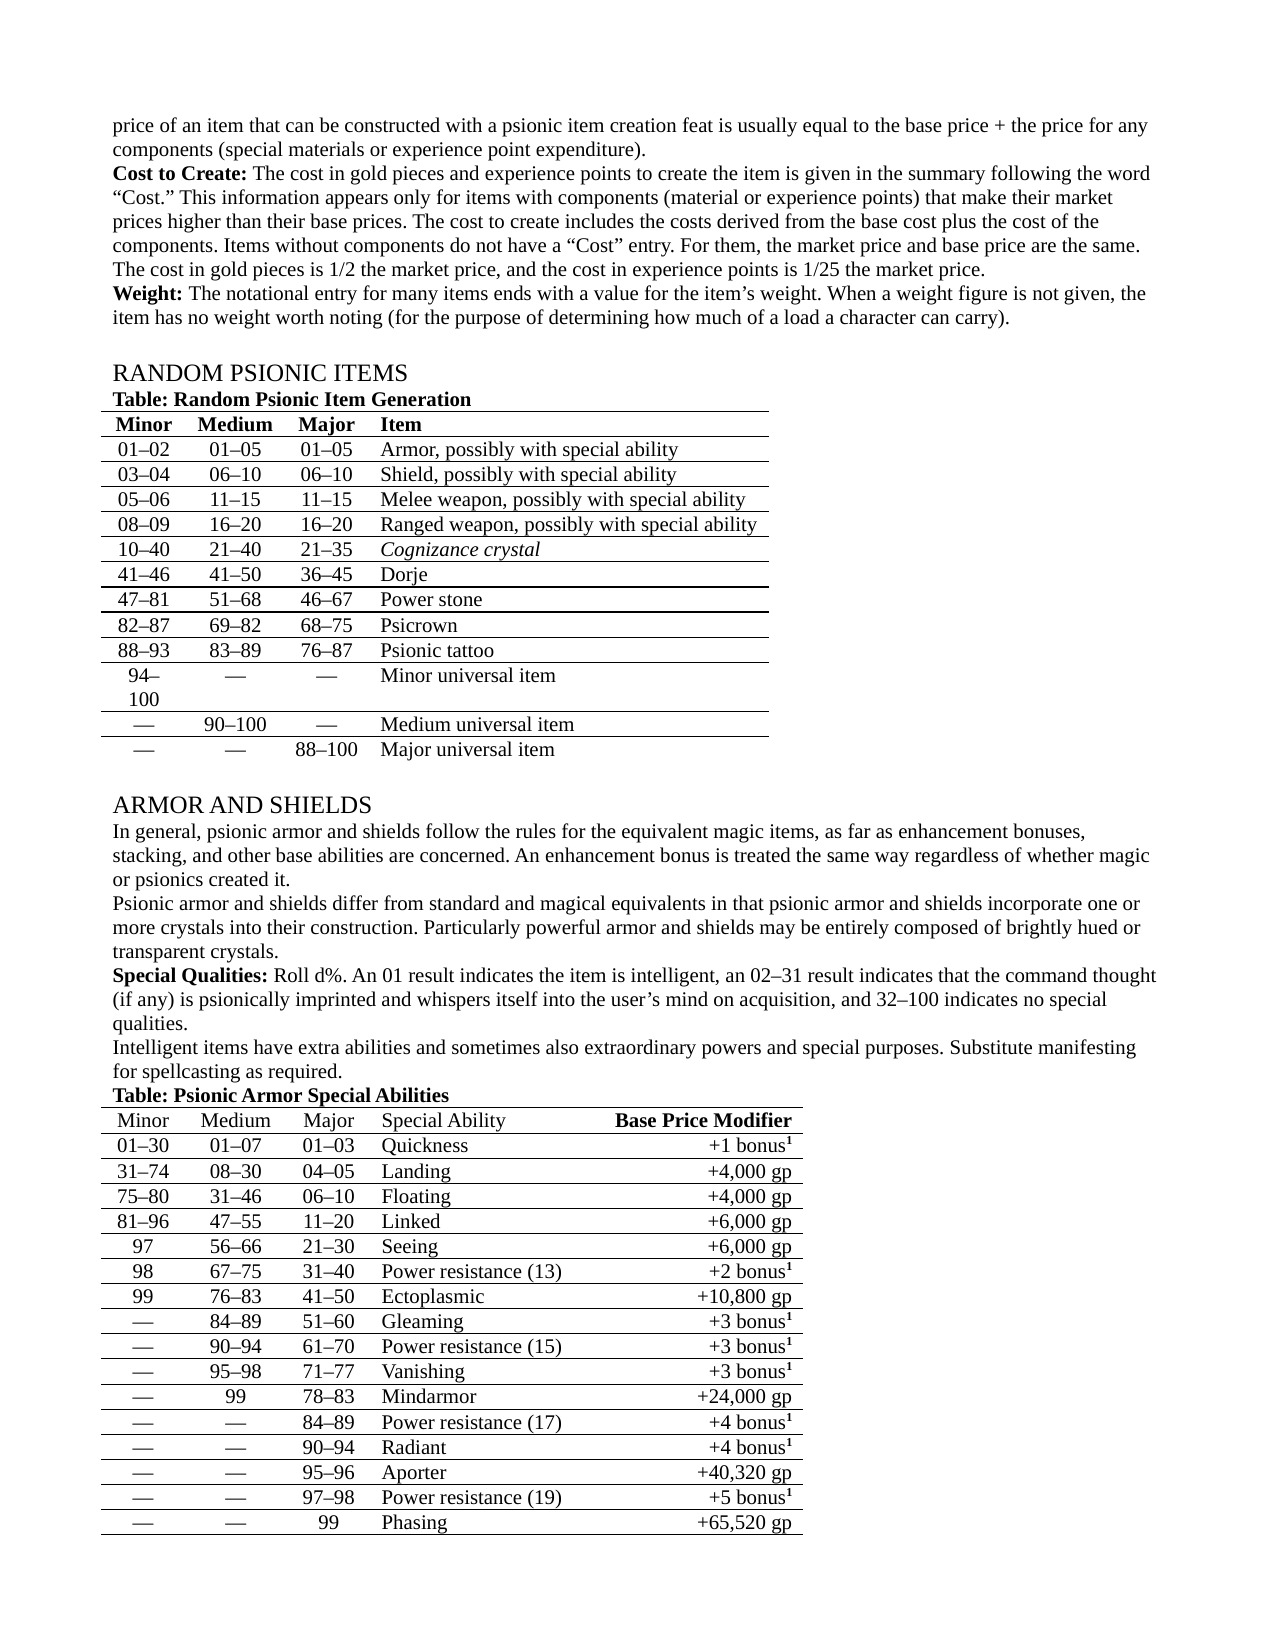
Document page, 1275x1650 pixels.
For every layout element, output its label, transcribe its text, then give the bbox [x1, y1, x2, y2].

table_cell — [101, 1359, 184, 1383]
table_cell 84–89 [184, 1309, 287, 1333]
table_cell 90–94 [287, 1435, 370, 1459]
table_cell 46–67 [284, 588, 369, 611]
table_cell Gleaming [370, 1309, 594, 1333]
table_cell Shield, possibly with special ability [369, 462, 769, 486]
table_cell 03–04 [101, 462, 186, 486]
text Special Qualities: Roll d%. An 01 result indicates the item is intelligent, an 02–31 result indicates that the command thought (if any) is psionically imprinted and whispers itself into the user’s mind on acquisition, and 32–100 indicates no special qualities. [112, 963, 1162, 1035]
table_cell 04–05 [287, 1159, 370, 1183]
table_cell 47–81 [101, 588, 186, 611]
table_cell 41–50 [186, 562, 284, 586]
table_cell 01–05 [186, 437, 284, 461]
table_cell Seeing [370, 1234, 594, 1258]
table_cell +65,520 gp [594, 1510, 803, 1534]
table_cell +40,320 gp [594, 1460, 803, 1484]
text In general, psionic armor and shields follow the rules for the equivalent magic items, as far as enhancement bonuses, stacking, and other base abilities are concerned. An enhancement bonus is treated the same way regardless of whether magic or psionics created it. [112, 818, 1162, 891]
table_cell 84–89 [287, 1410, 370, 1434]
table_cell — [284, 712, 369, 736]
table_cell Major universal item [369, 737, 769, 761]
table_cell 83–89 [186, 638, 284, 662]
table_cell Minor [101, 1108, 184, 1132]
table_cell 21–30 [287, 1234, 370, 1258]
table_cell +3 bonus1 [594, 1359, 803, 1383]
table_cell Power resistance (19) [370, 1485, 594, 1509]
table_cell 95–96 [287, 1460, 370, 1484]
table_cell Melee weapon, possibly with special ability [369, 487, 769, 511]
table_cell Quickness [370, 1134, 594, 1157]
table_cell 05–06 [101, 487, 186, 511]
table_cell 99 [184, 1385, 287, 1408]
table_cell — [101, 1460, 184, 1484]
table_cell 16–20 [186, 512, 284, 536]
table_cell Aporter [370, 1460, 594, 1484]
table_cell 68–75 [284, 613, 369, 637]
table_cell 21–35 [284, 537, 369, 561]
table_cell Power stone [369, 588, 769, 611]
table_cell 06–10 [284, 462, 369, 486]
text Cost to Create: The cost in gold pieces and experience points to create the item is given in the summary following the word “Cost.” This information appears only for items with components (material or experience points) that make their market prices higher than their base prices. The cost to create includes the costs derived from the base cost plus the cost of the components. Items without components do not have a “Cost” entry. For them, the market price and base price are the same. The cost in gold pieces is 1/2 the market price, and the cost in experience points is 1/25 the market price. [112, 161, 1162, 281]
table_cell — [101, 1410, 184, 1434]
table_cell — [186, 737, 284, 761]
table_cell +6,000 gp [594, 1234, 803, 1258]
table_cell — [184, 1485, 287, 1509]
table_cell 08–09 [101, 512, 186, 536]
table_cell 01–03 [287, 1134, 370, 1157]
table_cell — [101, 1309, 184, 1333]
table_cell 98 [101, 1259, 184, 1283]
table_cell Power resistance (13) [370, 1259, 594, 1283]
table_cell — [284, 663, 369, 711]
table_cell 11–20 [287, 1209, 370, 1233]
table_cell 71–77 [287, 1359, 370, 1383]
table_cell — [184, 1460, 287, 1484]
table_cell Landing [370, 1159, 594, 1183]
table_cell 69–82 [186, 613, 284, 637]
table_cell 97–98 [287, 1485, 370, 1509]
table_cell 08–30 [184, 1159, 287, 1183]
table_cell 75–80 [101, 1184, 184, 1208]
table_cell 16–20 [284, 512, 369, 536]
table_cell Phasing [370, 1510, 594, 1534]
table_cell 61–70 [287, 1334, 370, 1358]
table_cell 06–10 [186, 462, 284, 486]
table_cell 41–46 [101, 562, 186, 586]
table_cell Vanishing [370, 1359, 594, 1383]
table_cell Item [369, 412, 769, 436]
table_cell Psionic tattoo [369, 638, 769, 662]
table_cell Medium universal item [369, 712, 769, 736]
text Intelligent items have extra abilities and sometimes also extraordinary powers and special purposes. Substitute manifesting for spellcasting as required. [112, 1035, 1162, 1083]
table_cell 67–75 [184, 1259, 287, 1283]
table_cell Ectoplasmic [370, 1284, 594, 1308]
text Psionic armor and shields differ from standard and magical equivalents in that psionic armor and shields incorporate one or more crystals into their construction. Particularly powerful armor and shields may be entirely composed of brightly hued or transparent crystals. [112, 891, 1162, 963]
table_cell Special Ability [370, 1108, 594, 1132]
table_cell Medium [186, 412, 284, 436]
table_cell +24,000 gp [594, 1385, 803, 1408]
table_cell 10–40 [101, 537, 186, 561]
table_cell Linked [370, 1209, 594, 1233]
text Weight: The notational entry for many items ends with a value for the item’s weight. When a weight figure is not given, the item has no weight worth noting (for the purpose of determining how much of a load a character can carry). [112, 281, 1162, 329]
table_cell 01–07 [184, 1134, 287, 1157]
table_cell 21–40 [186, 537, 284, 561]
table_cell — [184, 1410, 287, 1434]
table_cell Armor, possibly with special ability [369, 437, 769, 461]
table_cell 41–50 [287, 1284, 370, 1308]
table_cell — [101, 1385, 184, 1408]
table_cell +4,000 gp [594, 1159, 803, 1183]
table_cell 01–02 [101, 437, 186, 461]
table_cell 01–30 [101, 1134, 184, 1157]
table_cell Minor universal item [369, 663, 769, 711]
table_cell 31–74 [101, 1159, 184, 1183]
table_cell Medium [184, 1108, 287, 1132]
table_cell Ranged weapon, possibly with special ability [369, 512, 769, 536]
table_cell 99 [287, 1510, 370, 1534]
table_cell 97 [101, 1234, 184, 1258]
table_cell +4 bonus1 [594, 1435, 803, 1459]
table_cell 76–87 [284, 638, 369, 662]
table_cell 36–45 [284, 562, 369, 586]
table_cell — [186, 663, 284, 711]
table_cell Major [284, 412, 369, 436]
table_cell 88–93 [101, 638, 186, 662]
table_cell 99 [101, 1284, 184, 1308]
table_cell 90–94 [184, 1334, 287, 1358]
table_cell 82–87 [101, 613, 186, 637]
table_cell 31–46 [184, 1184, 287, 1208]
table_cell 78–83 [287, 1385, 370, 1408]
table_cell Radiant [370, 1435, 594, 1459]
subtitle RANDOM PSIONIC ITEMS [112, 358, 1162, 387]
table_cell +3 bonus1 [594, 1309, 803, 1333]
table_cell 81–96 [101, 1209, 184, 1233]
table_cell +1 bonus1 [594, 1134, 803, 1157]
table_cell 31–40 [287, 1259, 370, 1283]
table_cell 94–100 [101, 663, 186, 711]
table_cell Mindarmor [370, 1385, 594, 1408]
table_cell — [101, 737, 186, 761]
table_cell — [101, 1334, 184, 1358]
table_cell — [101, 1435, 184, 1459]
table_cell 56–66 [184, 1234, 287, 1258]
table_header Table: Random Psionic Item Generation [101, 387, 769, 411]
table_cell — [184, 1510, 287, 1534]
table_cell +4 bonus1 [594, 1410, 803, 1434]
table_cell 01–05 [284, 437, 369, 461]
table_cell — [101, 1510, 184, 1534]
table_cell +10,800 gp [594, 1284, 803, 1308]
table_cell 11–15 [284, 487, 369, 511]
table_cell Power resistance (17) [370, 1410, 594, 1434]
table_cell — [184, 1435, 287, 1459]
table_cell Minor [101, 412, 186, 436]
table_cell 51–60 [287, 1309, 370, 1333]
table_cell +3 bonus1 [594, 1334, 803, 1358]
table_cell 88–100 [284, 737, 369, 761]
table_cell +4,000 gp [594, 1184, 803, 1208]
table_cell +5 bonus1 [594, 1485, 803, 1509]
table_cell Psicrown [369, 613, 769, 637]
table_cell Floating [370, 1184, 594, 1208]
table_cell — [101, 712, 186, 736]
table_cell 90–100 [186, 712, 284, 736]
table_cell 47–55 [184, 1209, 287, 1233]
table_cell Dorje [369, 562, 769, 586]
table_cell Cognizance crystal [369, 537, 769, 561]
table_cell +2 bonus1 [594, 1259, 803, 1283]
table_cell +6,000 gp [594, 1209, 803, 1233]
table_cell 95–98 [184, 1359, 287, 1383]
table_cell Major [287, 1108, 370, 1132]
table_cell 51–68 [186, 588, 284, 611]
table_cell 11–15 [186, 487, 284, 511]
table_cell — [101, 1485, 184, 1509]
table_cell Base Price Modifier [594, 1108, 803, 1132]
table_cell Power resistance (15) [370, 1334, 594, 1358]
text price of an item that can be constructed with a psionic item creation feat is usually equal to the base price + the price for any components (special materials or experience point expenditure). [112, 112, 1162, 161]
table_header Table: Psionic Armor Special Abilities [101, 1083, 803, 1107]
table_cell 06–10 [287, 1184, 370, 1208]
table_cell 76–83 [184, 1284, 287, 1308]
subtitle ARMOR AND SHIELDS [112, 790, 1162, 818]
